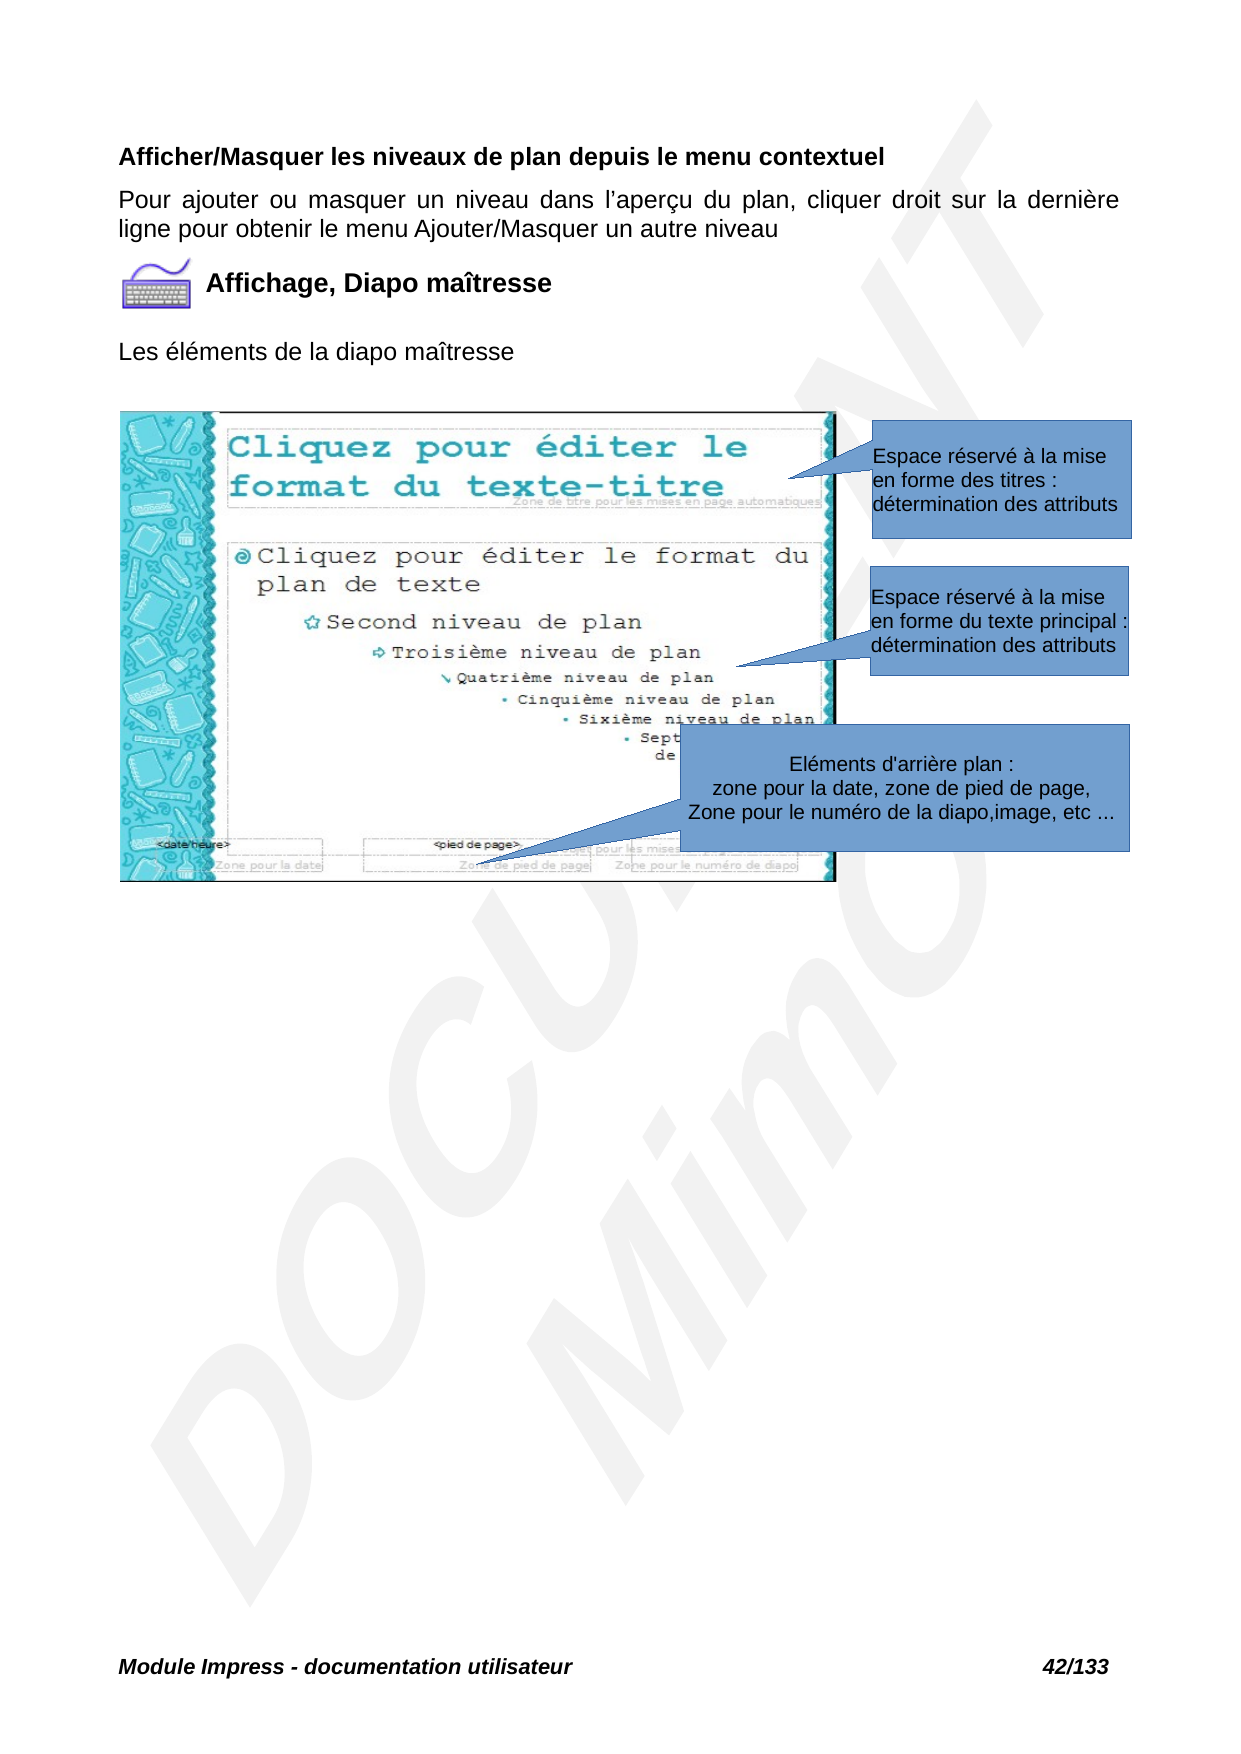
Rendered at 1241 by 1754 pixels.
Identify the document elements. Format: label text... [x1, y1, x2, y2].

text Les éléments de la diapo maîtresse [118, 337, 1122, 366]
picture [120, 411, 837, 882]
text Afficher/Masquer les niveaux de plan depuis le menu contextuel [118, 142, 1122, 171]
text Affichage, Diapo maîtresse [194, 267, 1122, 298]
picture [118, 248, 194, 323]
text Pour ajouter ou masquer un niveau dans l’aperçu du plan, cliquer droit sur la dernière ligne pour obtenir le menu Ajouter/Masquer un autre niveau [118, 185, 1122, 243]
